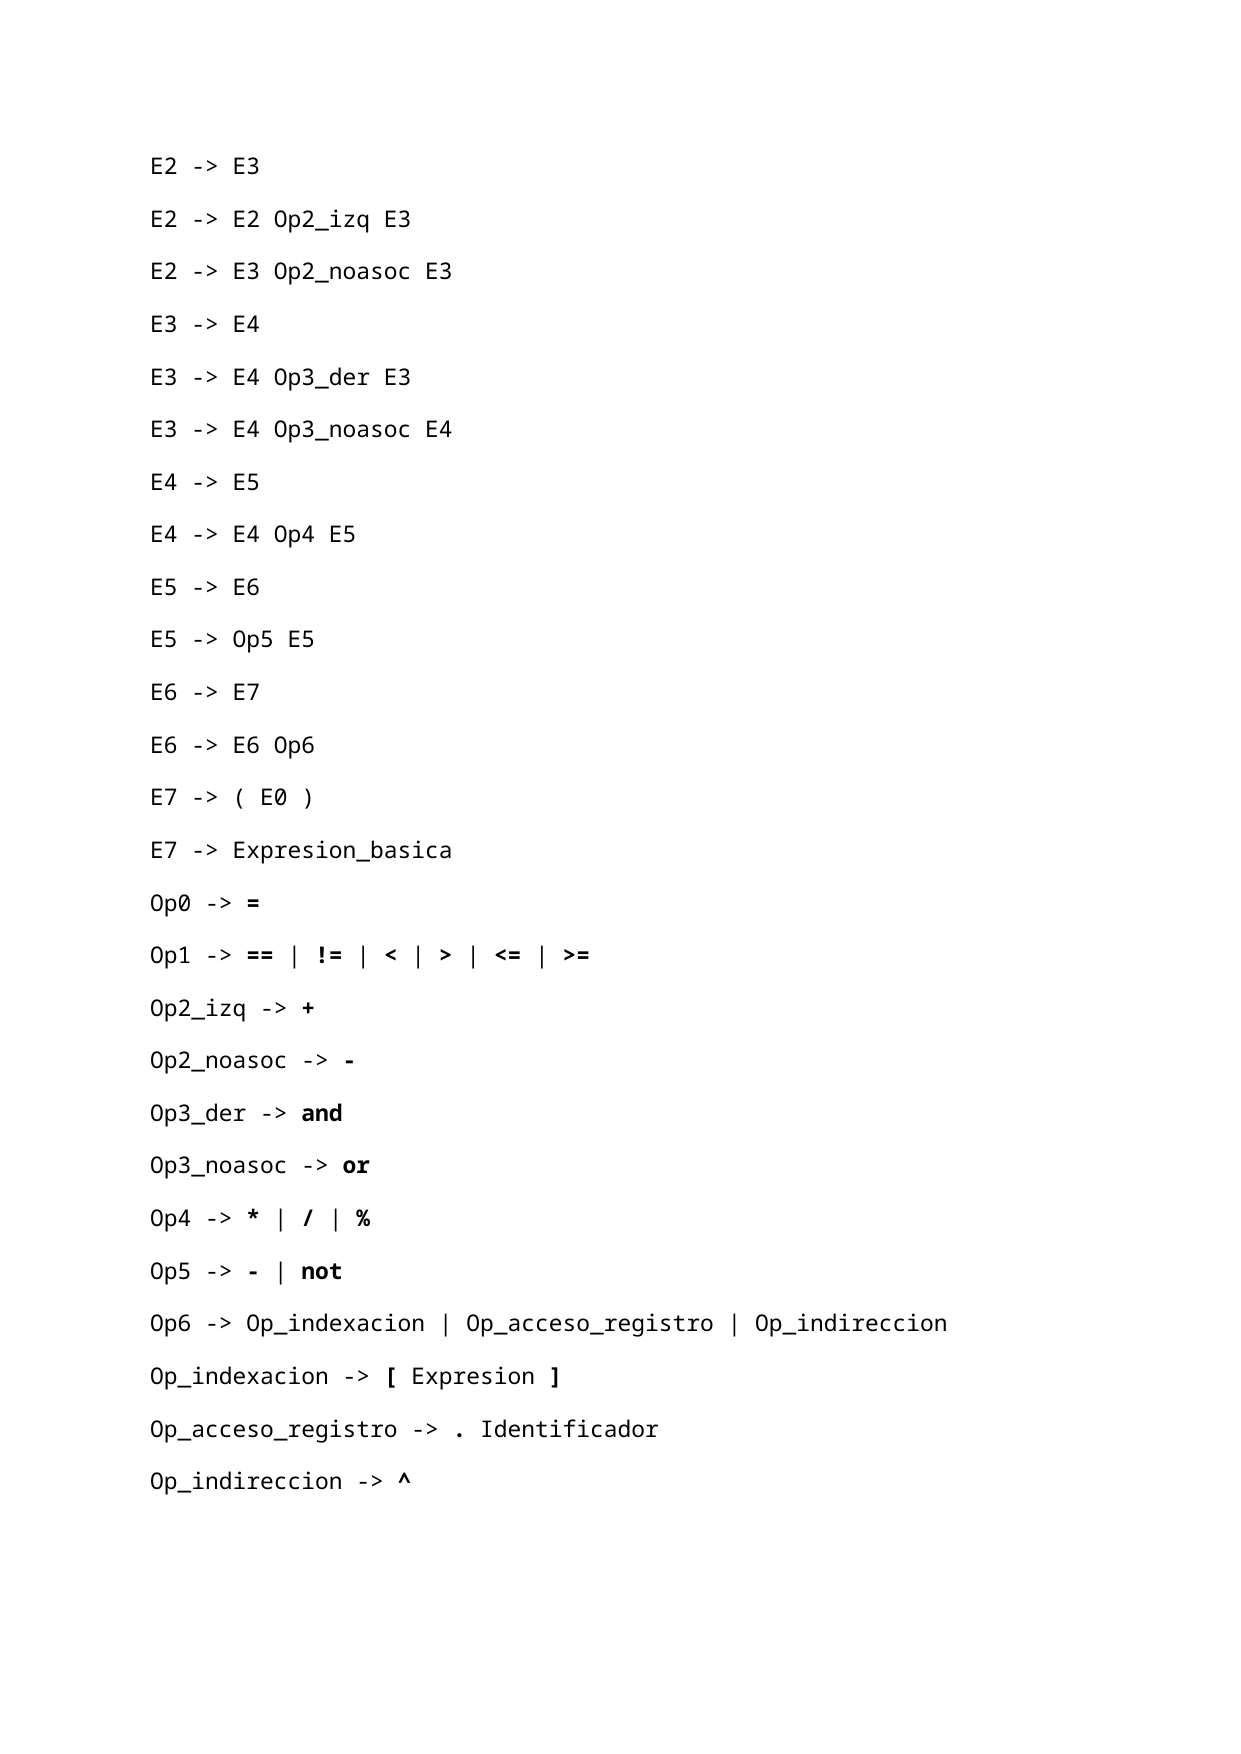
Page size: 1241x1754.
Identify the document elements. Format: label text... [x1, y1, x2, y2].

text Op1 -> == | != | < | > | <= | >= [150, 939, 1090, 970]
text Op_indireccion -> ^ [150, 1465, 1090, 1496]
text E3 -> E4 Op3_noasoc E4 [150, 413, 1090, 444]
text Op2_noasoc -> - [150, 1044, 1090, 1076]
text E4 -> E5 [150, 466, 1090, 497]
text Op5 -> - | not [150, 1255, 1090, 1286]
text E6 -> E7 [150, 676, 1090, 707]
text Op2_izq -> + [150, 992, 1090, 1023]
text Op3_der -> and [150, 1097, 1090, 1128]
text E2 -> E3 [150, 150, 1090, 181]
text E4 -> E4 Op4 E5 [150, 518, 1090, 549]
text Op_indexacion -> [ Expresion ] [150, 1360, 1090, 1391]
text E5 -> Op5 E5 [150, 623, 1090, 655]
text E6 -> E6 Op6 [150, 729, 1090, 760]
text Op0 -> = [150, 886, 1090, 918]
text Op4 -> * | / | % [150, 1202, 1090, 1233]
text E2 -> E3 Op2_noasoc E3 [150, 255, 1090, 286]
text E7 -> ( E0 ) [150, 781, 1090, 812]
text E3 -> E4 Op3_der E3 [150, 360, 1090, 392]
text Op6 -> Op_indexacion | Op_acceso_registro | Op_indireccion [150, 1307, 1090, 1338]
text Op_acceso_registro -> . Identificador [150, 1412, 1090, 1444]
text E2 -> E2 Op2_izq E3 [150, 203, 1090, 234]
text E5 -> E6 [150, 571, 1090, 602]
text Op3_noasoc -> or [150, 1149, 1090, 1181]
text E3 -> E4 [150, 308, 1090, 339]
text E7 -> Expresion_basica [150, 834, 1090, 865]
